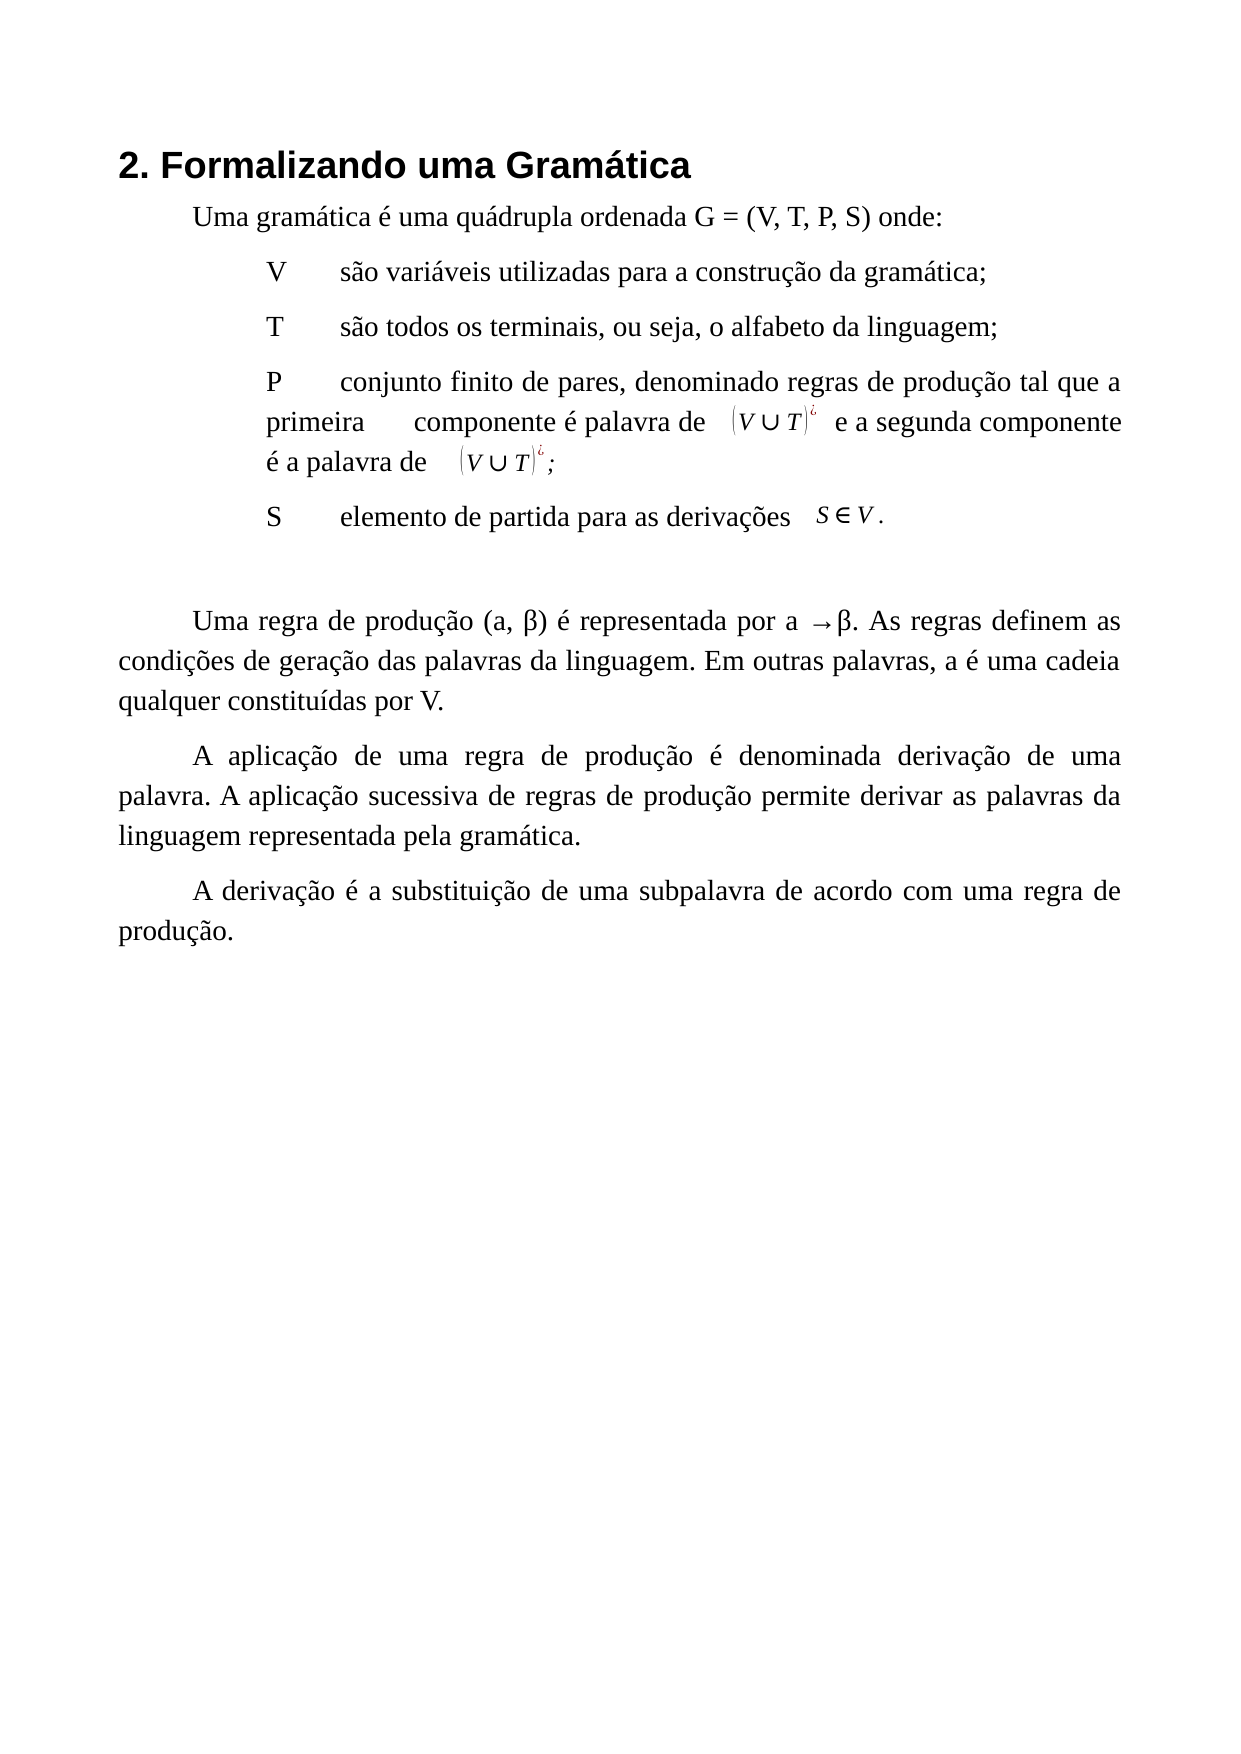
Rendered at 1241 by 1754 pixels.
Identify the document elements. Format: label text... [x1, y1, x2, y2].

text T são todos os terminais, ou seja, o alfabeto da linguagem; [266, 309, 1122, 342]
text Uma gramática é uma quádrupla ordenada G = (V, T, P, S) onde: [118, 199, 1122, 233]
text P conjunto finito de pares, denominado regras de produção tal que a primeira componente é palavra de e a segunda componente é a palavra de [266, 364, 1122, 478]
subtitle 2. Formalizando uma Gramática [118, 143, 1122, 187]
text A derivação é a substituição de uma subpalavra de acordo com uma regra de produção. [118, 873, 1122, 947]
text S elemento de partida para as derivações [266, 499, 1122, 532]
text V são variáveis utilizadas para a construção da gramática; [266, 254, 1122, 288]
text Uma regra de produção (a, β) é representada por a →β. As regras definem as condições de geração das palavras da linguagem. Em outras palavras, a é uma cadeia qualquer constituídas por V. [118, 603, 1122, 717]
text A aplicação de uma regra de produção é denominada derivação de uma palavra. A aplicação sucessiva de regras de produção permite derivar as palavras da linguagem representada pela gramática. [118, 738, 1122, 852]
